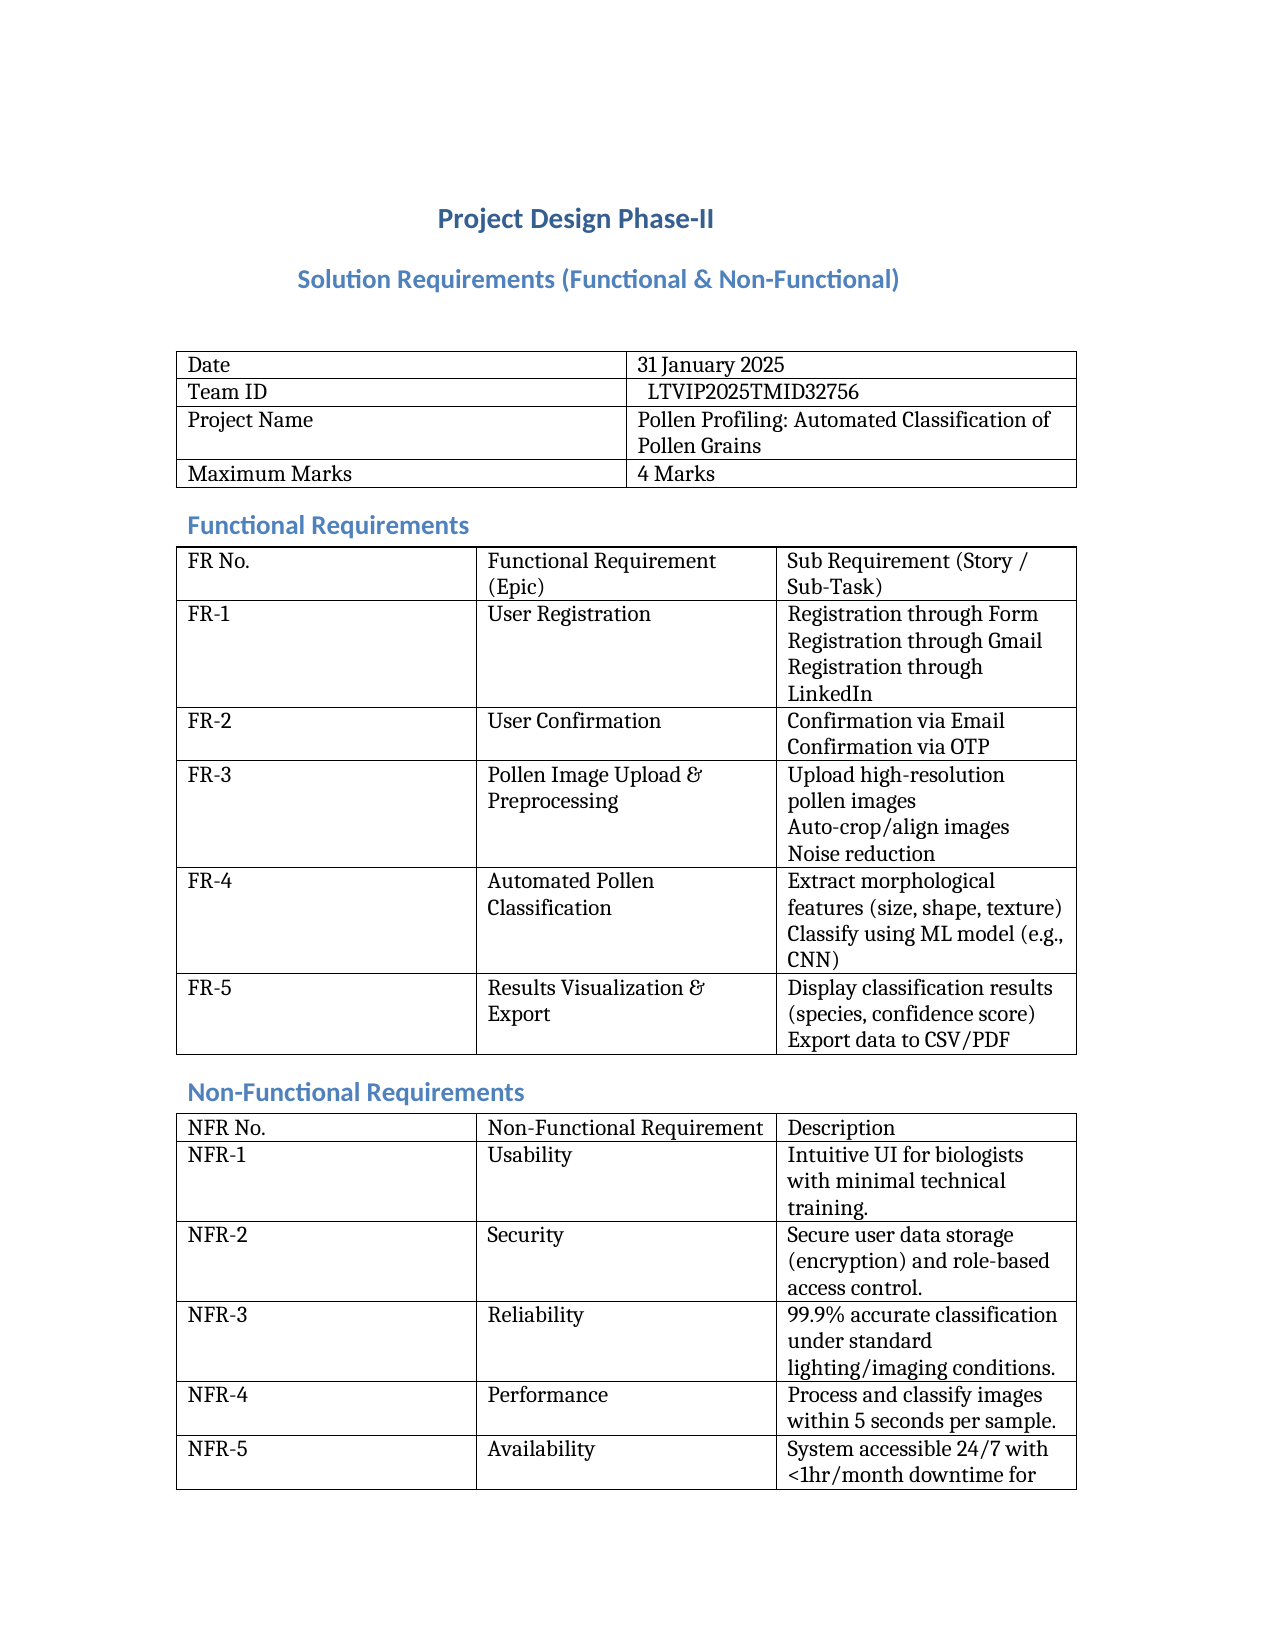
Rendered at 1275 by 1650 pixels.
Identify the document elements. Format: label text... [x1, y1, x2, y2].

table_cell Performance [477, 1382, 776, 1435]
table_cell Process and classify images within 5 seconds per sample. [777, 1382, 1076, 1435]
subtitle Solution Requirements (Functional & Non-Functional) [187, 262, 1087, 295]
table_cell Upload high-resolution pollen images Auto-crop/align images Noise reduction [777, 761, 1076, 867]
table_cell Usability [477, 1142, 776, 1221]
table_cell Extract morphological features (size, shape, texture) Classify using ML model (e.g., CNN) [777, 868, 1076, 973]
table_cell Security [477, 1222, 776, 1301]
table_header FR No. [177, 548, 476, 600]
table_header 31 January 2025 [627, 352, 1076, 378]
table_cell LTVIP2025TMID32756 [627, 379, 1076, 406]
table_header Sub Requirement (Story / Sub-Task) [777, 548, 1076, 600]
table_cell FR-4 [177, 868, 476, 973]
table_cell User Confirmation [477, 708, 776, 760]
table_cell NFR-5 [177, 1436, 476, 1488]
table_header Date [177, 352, 626, 378]
table_cell FR-5 [177, 974, 476, 1053]
table_cell Registration through Form Registration through Gmail Registration through LinkedIn [777, 601, 1076, 707]
table_header Description [777, 1114, 1076, 1141]
table_header NFR No. [177, 1114, 476, 1141]
table_cell FR-3 [177, 761, 476, 867]
table_header Non-Functional Requirement [477, 1114, 776, 1141]
table_cell Maximum Marks [177, 460, 626, 487]
table_cell Availability [477, 1436, 776, 1488]
table_cell NFR-1 [177, 1142, 476, 1221]
table_cell System accessible 24/7 with <1hr/month downtime for [777, 1436, 1076, 1488]
table_cell Confirmation via Email Confirmation via OTP [777, 708, 1076, 760]
table_cell Team ID [177, 379, 626, 406]
table_cell FR-2 [177, 708, 476, 760]
table_cell NFR-4 [177, 1382, 476, 1435]
table_header Functional Requirement (Epic) [477, 548, 776, 600]
table_cell Reliability [477, 1302, 776, 1381]
table_cell NFR-3 [177, 1302, 476, 1381]
table_cell Intuitive UI for biologists with minimal technical training. [777, 1142, 1076, 1221]
table_cell Results Visualization & Export [477, 974, 776, 1053]
table_cell FR-1 [177, 601, 476, 707]
table_cell Pollen Image Upload & Preprocessing [477, 761, 776, 867]
table_cell NFR-2 [177, 1222, 476, 1301]
subtitle Non-Functional Requirements [187, 1075, 1087, 1108]
table_cell User Registration [477, 601, 776, 707]
table_cell Display classification results (species, confidence score) Export data to CSV/PDF [777, 974, 1076, 1053]
table_cell Pollen Profiling: Automated Classification of Pollen Grains [627, 407, 1076, 459]
table_cell Automated Pollen Classification [477, 868, 776, 973]
subtitle Functional Requirements [187, 508, 1087, 542]
table_cell Secure user data storage (encryption) and role-based access control. [777, 1222, 1076, 1301]
subtitle Project Design Phase-II [187, 200, 1087, 236]
table_cell Project Name [177, 407, 626, 459]
table_cell 99.9% accurate classification under standard lighting/imaging conditions. [777, 1302, 1076, 1381]
table_cell 4 Marks [627, 460, 1076, 487]
